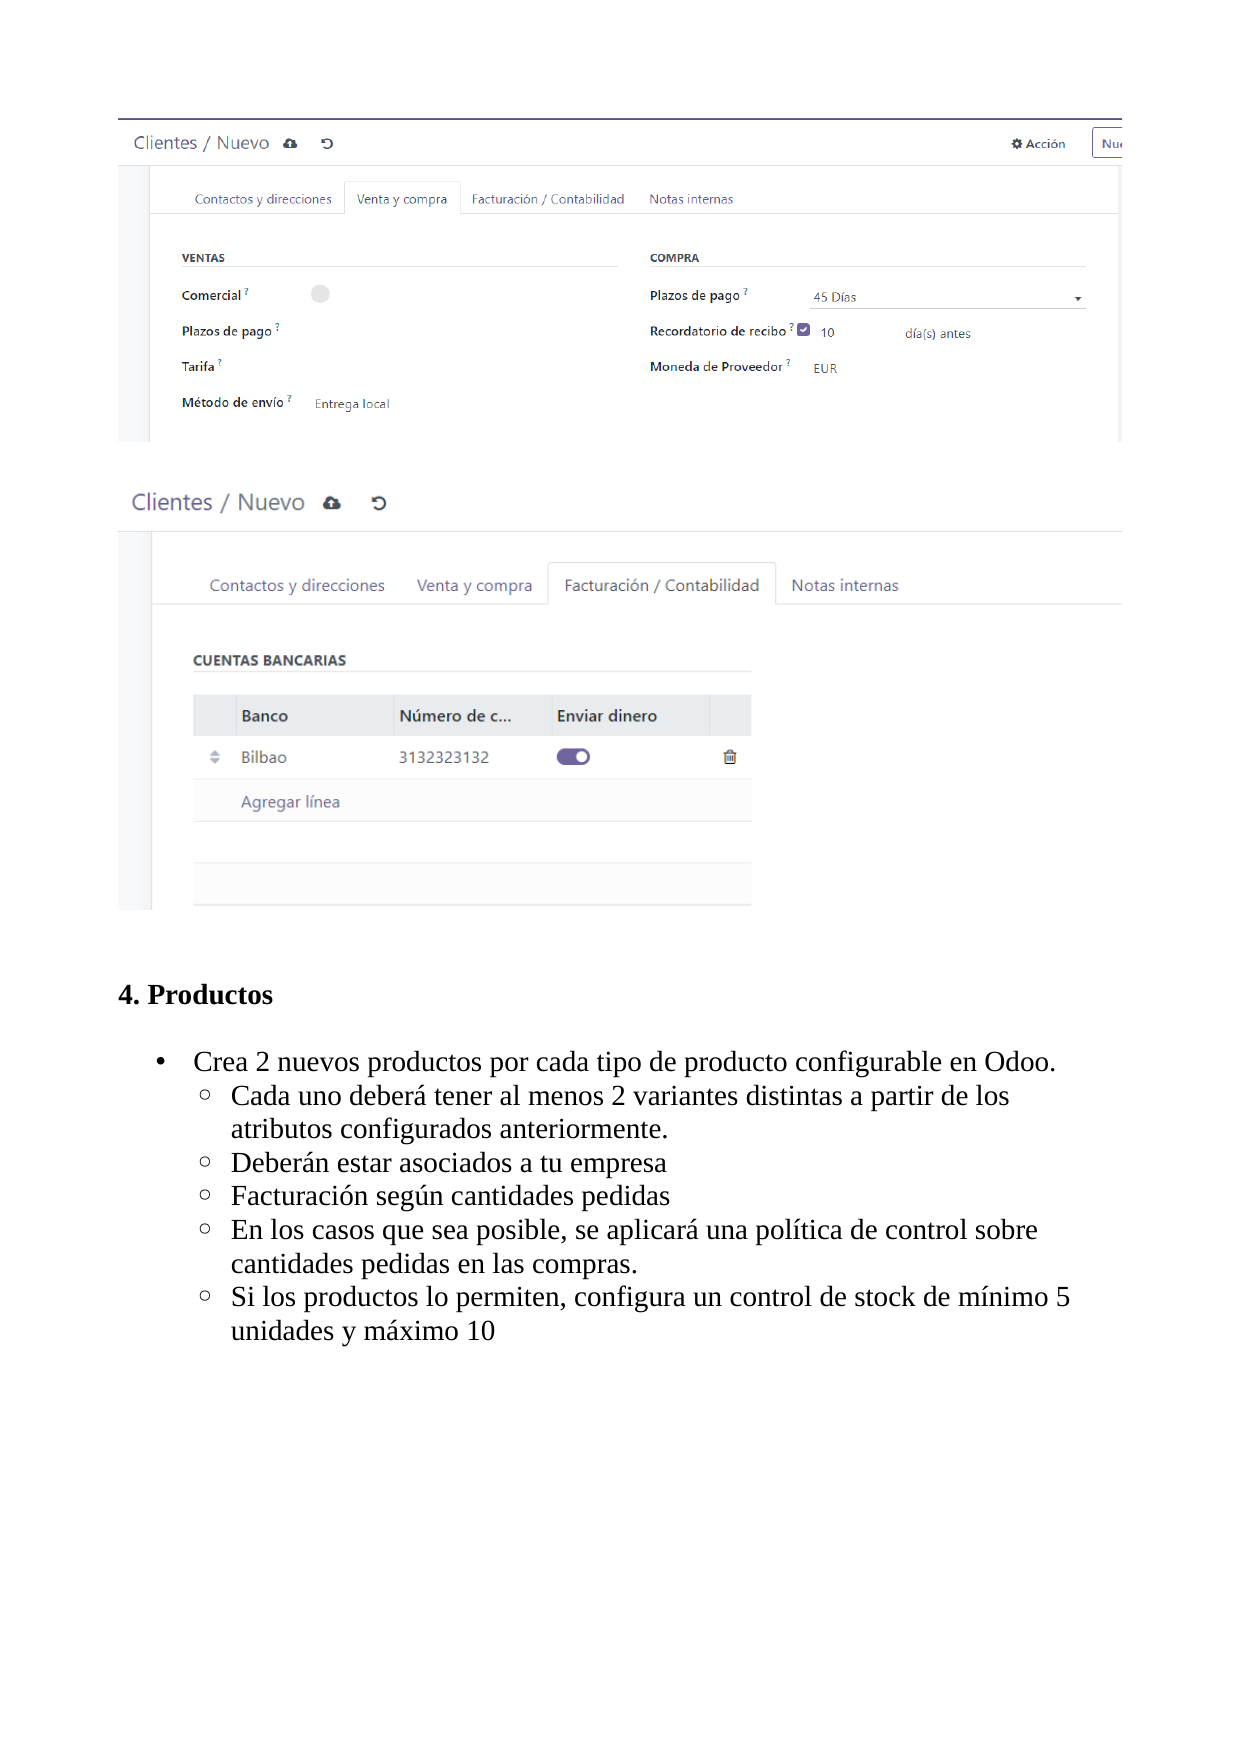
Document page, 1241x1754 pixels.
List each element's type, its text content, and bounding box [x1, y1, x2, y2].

list Si los productos lo permiten, configura un control de stock de mínimo 5 [193, 1279, 1122, 1313]
list Deberán estar asociados a tu empresa [193, 1145, 1122, 1178]
list Cada uno deberá tener al menos 2 variantes distintas a partir de los [193, 1078, 1122, 1111]
list atributos configurados anteriormente. [193, 1111, 1122, 1145]
text 4. Productos [118, 977, 1122, 1011]
picture [118, 474, 1123, 910]
list unidades y máximo 10 [193, 1313, 1122, 1347]
list cantidades pedidas en las compras. [193, 1246, 1122, 1279]
picture [118, 118, 1123, 442]
list Facturación según cantidades pedidas [193, 1178, 1122, 1212]
list En los casos que sea posible, se aplicará una política de control sobre [193, 1212, 1122, 1246]
list Crea 2 nuevos productos por cada tipo de producto configurable en Odoo. [156, 1044, 1122, 1078]
